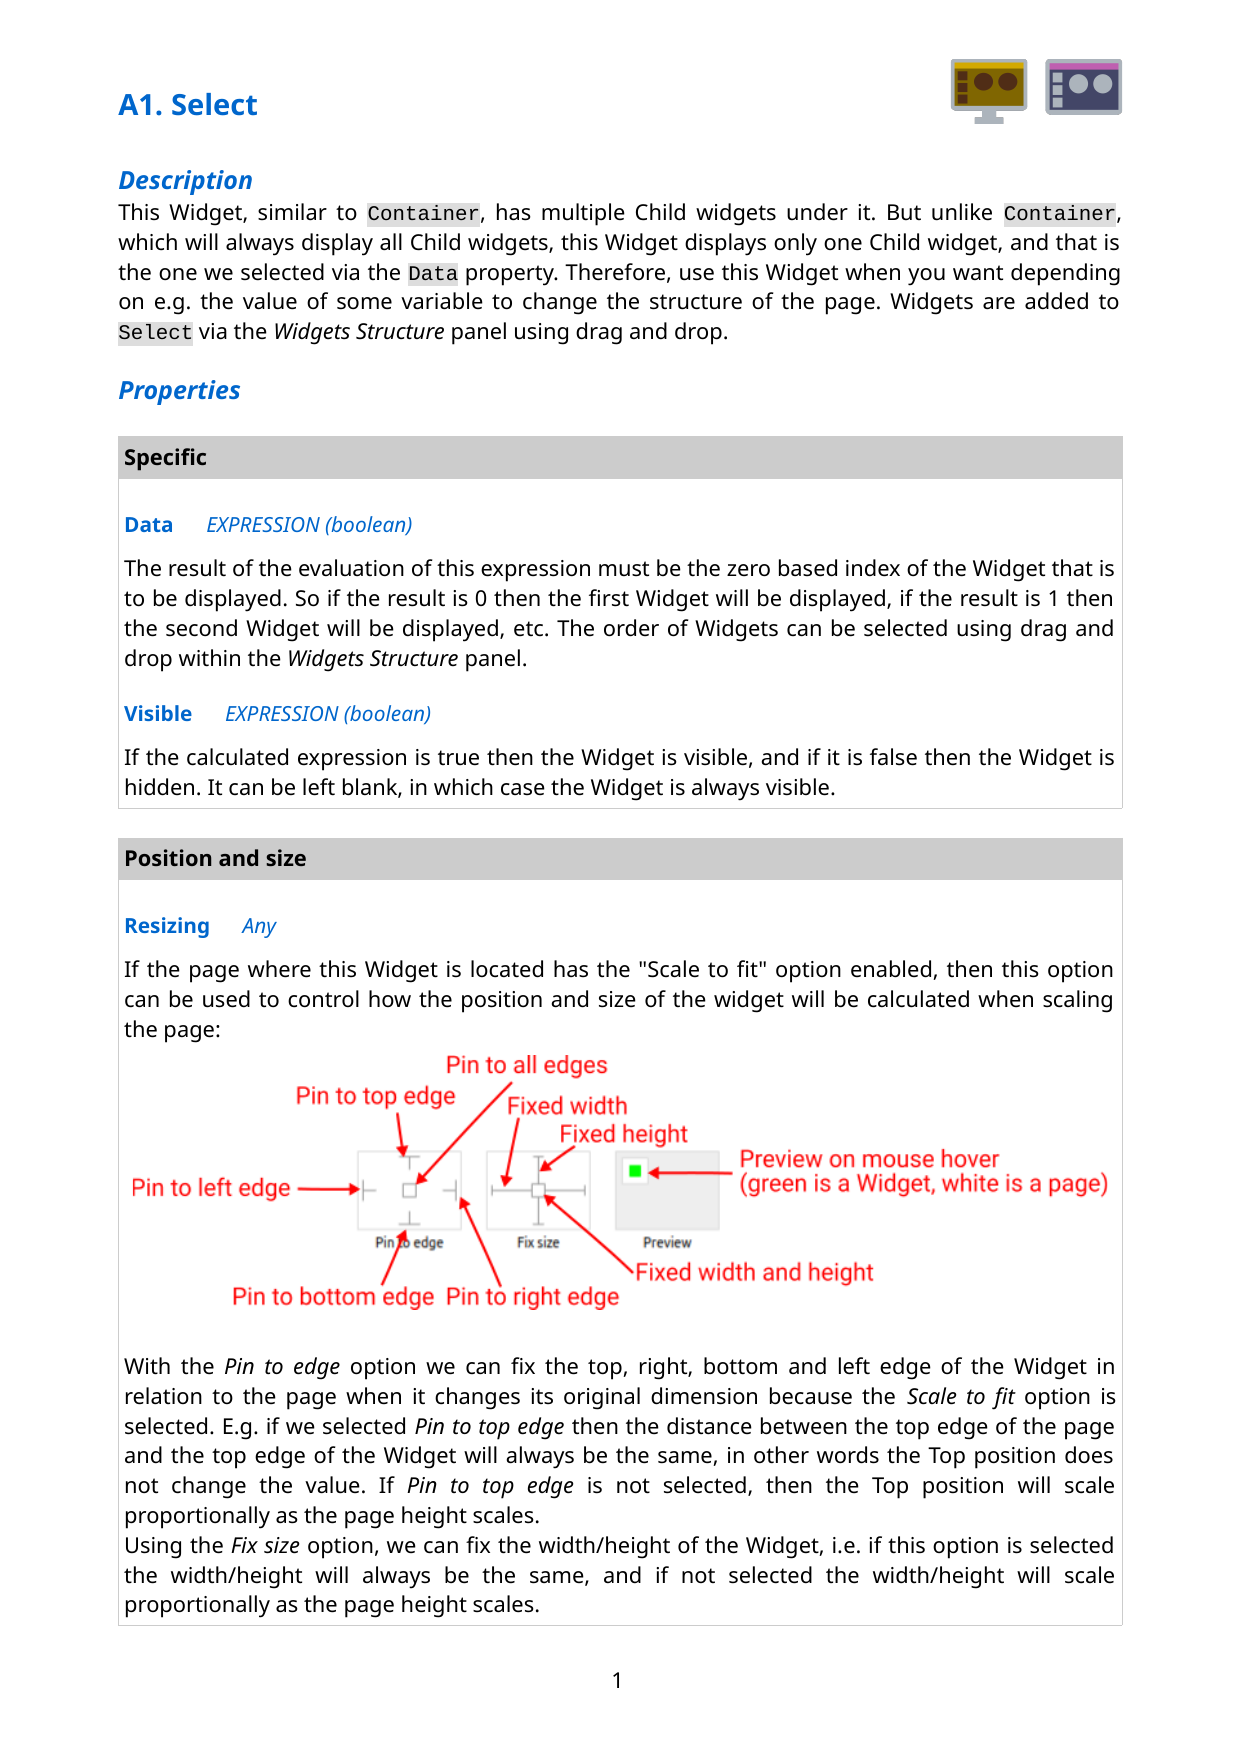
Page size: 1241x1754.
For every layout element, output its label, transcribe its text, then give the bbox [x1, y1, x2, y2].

picture [132, 1055, 1108, 1310]
table_cell Resizing Any If the page where this Widget is located has the "Scale to fit" option enabled, then this option can be used to control how the position and size of the widget will be calculated when scaling the page: [119, 880, 1122, 1309]
subtitle Description [118, 163, 1122, 197]
picture [1045, 59, 1123, 115]
table_header Specific [119, 437, 1122, 478]
table_cell Data EXPRESSION (boolean) The result of the evaluation of this expression must be the zero based index of the Widget that is to be displayed. So if the result is 0 then the first Widget will be displayed, if the result is 1 then the second Widget will be displayed, etc. The order of Widgets can be selected using drag and drop within the Widgets Structure panel. Visible EXPRESSION (boolean) If the calculated expression is true then the Widget is visible, and if it is false then the Widget is hidden. It can be left blank, in which case the Widget is always visible. [119, 479, 1122, 807]
subtitle Properties [118, 372, 1122, 406]
subtitle [1028, 84, 1122, 124]
text This Widget, similar to Container, has multiple Child widgets under it. But unlike Container, which will always display all Child widgets, this Widget displays only one Child widget, and that is the one we selected via the Data property. Therefore, use this Widget when you want depending on e.g. the value of some variable to change the structure of the page. Widgets are added to Select via the Widgets Structure panel using drag and drop. [118, 197, 1122, 346]
table_header Position and size [119, 839, 1122, 879]
subtitle Select [118, 84, 950, 124]
table_cell With the Pin to edge option we can fix the top, right, bottom and left edge of the Widget in relation to the page when it changes its original dimension because the Scale to fit option is selected. E.g. if we selected Pin to top edge then the distance between the top edge of the page and the top edge of the Widget will always be the same, in other words the Top position does not change the value. If Pin to top edge is not selected, then the Top position will scale proportionally as the page height scales. Using the Fix size option, we can fix the width/height of the Widget, i.e. if this option is selected the width/height will always be the same, and if not selected the width/height will scale proportionally as the page height scales. [119, 1310, 1122, 1625]
picture [950, 59, 1028, 124]
